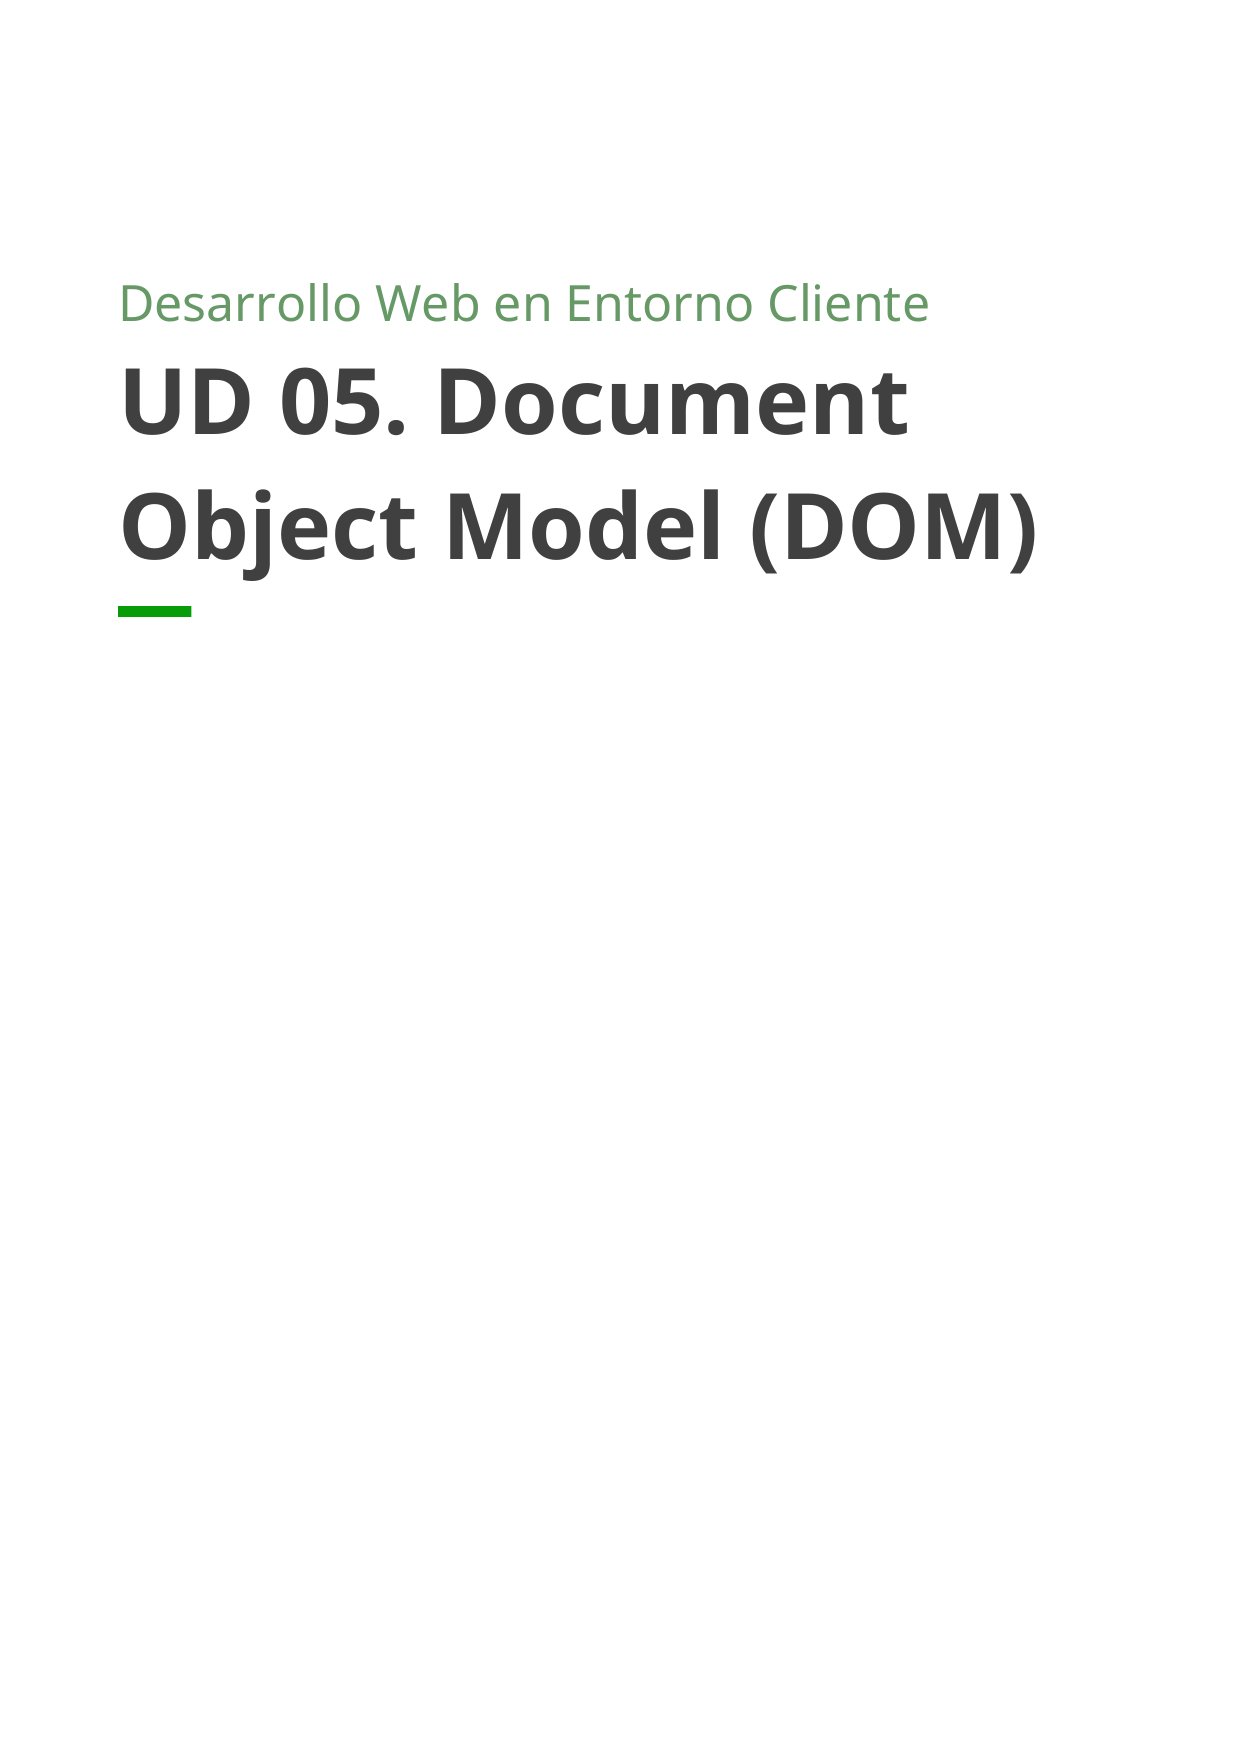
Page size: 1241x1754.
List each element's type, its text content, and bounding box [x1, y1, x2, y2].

picture [118, 606, 192, 617]
title Desarrollo Web en Entorno Cliente UD 05. Document Object Model (DOM) [118, 268, 1122, 586]
